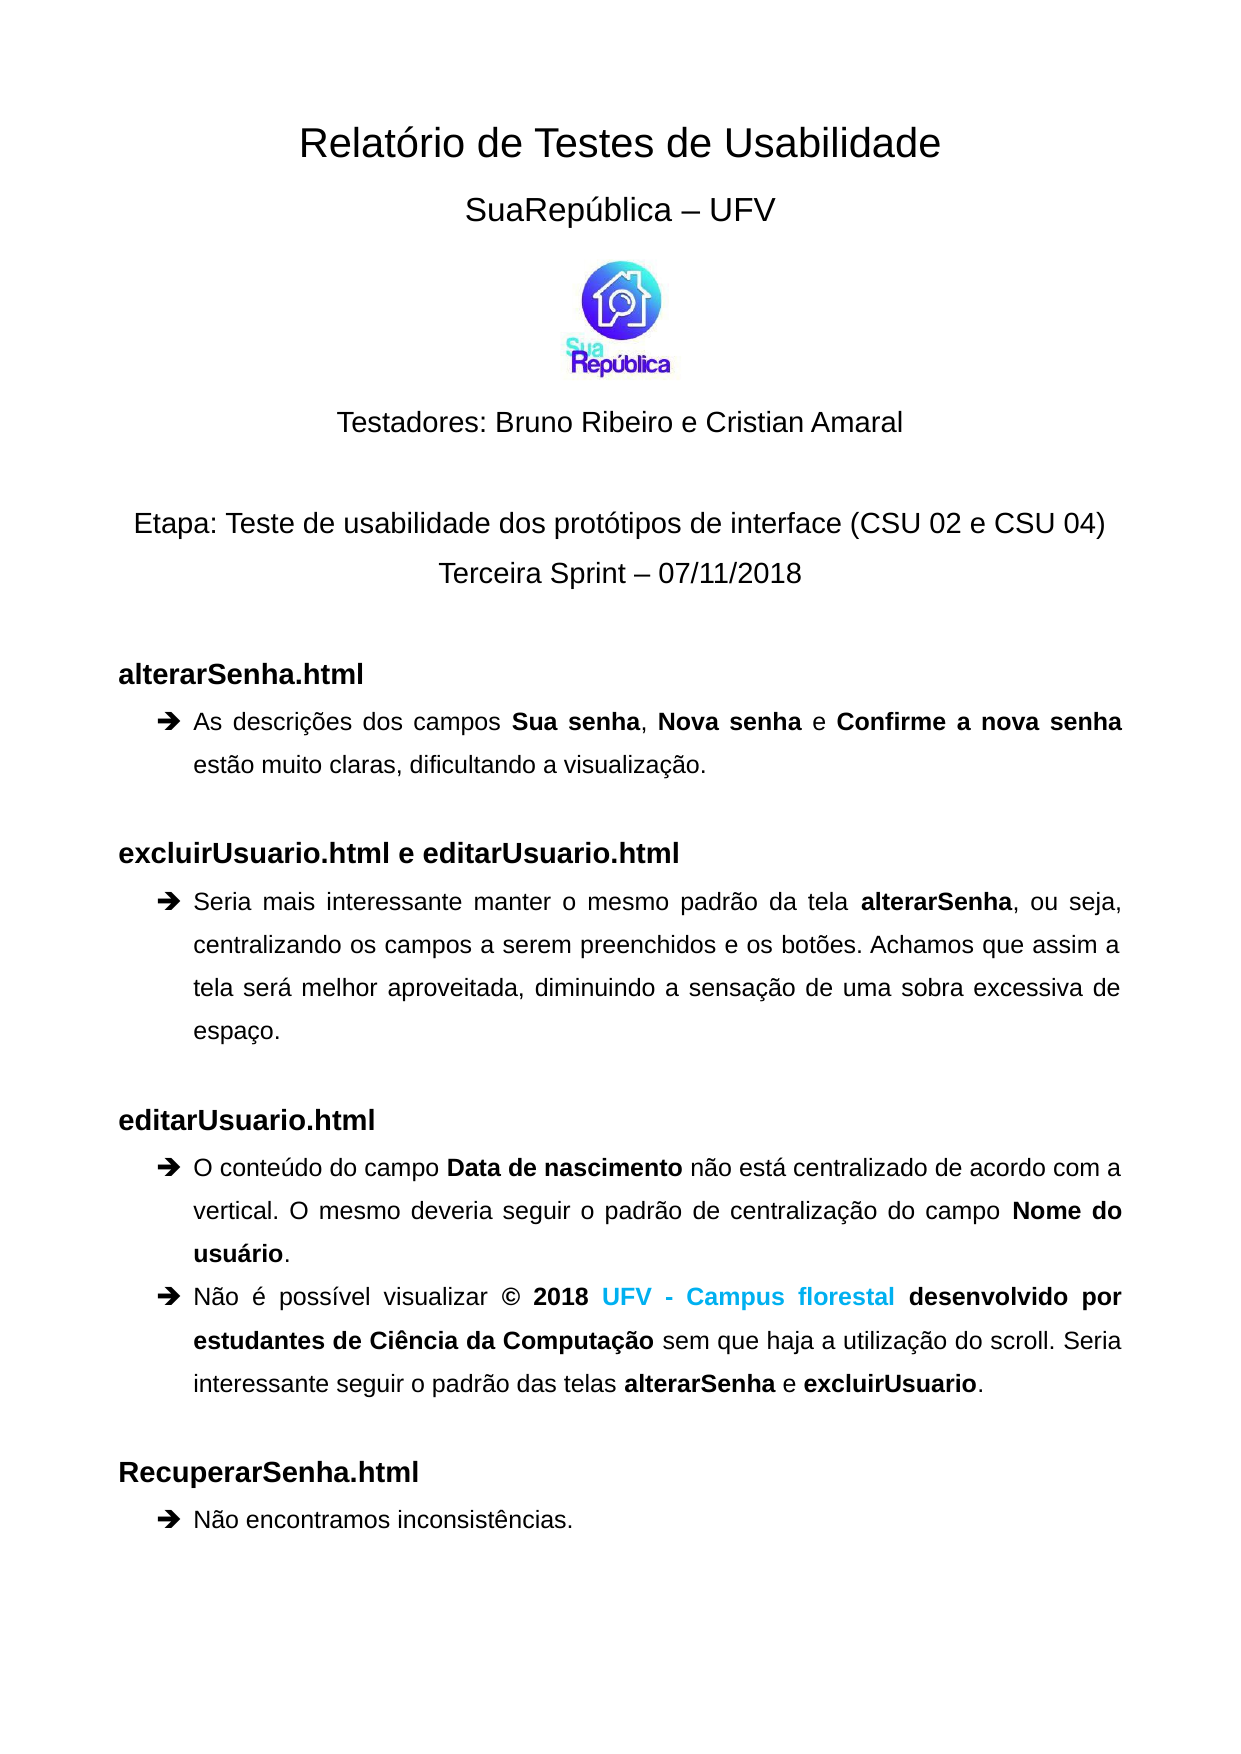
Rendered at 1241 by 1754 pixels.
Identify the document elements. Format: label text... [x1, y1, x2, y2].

list As descrições dos campos Sua senha, Nova senha e Confirme a nova senha estão muito claras, dificultando a visualização. [156, 707, 1122, 779]
text SuaRepública – UFV [118, 190, 1122, 228]
text Relatório de Testes de Usabilidade [118, 118, 1122, 166]
list Seria mais interessante manter o mesmo padrão da tela alterarSenha, ou seja, centralizando os campos a serem preenchidos e os botões. Achamos que assim a tela será melhor aproveitada, diminuindo a sensação de uma sobra excessiva de espaço. [156, 887, 1122, 1045]
list O conteúdo do campo Data de nascimento não está centralizado de acordo com a vertical. O mesmo deveria seguir o padrão de centralização do campo Nome do usuário. [156, 1153, 1122, 1268]
text Etapa: Teste de usabilidade dos protótipos de interface (CSU 02 e CSU 04) [118, 506, 1122, 539]
list Não encontramos inconsistências. [156, 1505, 1122, 1534]
text Testadores: Bruno Ribeiro e Cristian Amaral [118, 405, 1122, 439]
text RecuperarSenha.html [118, 1455, 1122, 1488]
list Não é possível visualizar © 2018 UFV - Campus florestal desenvolvido por estudantes de Ciência da Computação sem que haja a utilização do scroll. Seria interessante seguir o padrão das telas alterarSenha e excluirUsuario. [156, 1282, 1122, 1397]
text editarUsuario.html [118, 1103, 1122, 1136]
text alterarSenha.html [118, 657, 1122, 690]
text excluirUsuario.html e editarUsuario.html [118, 837, 1122, 870]
text Terceira Sprint – 07/11/2018 [118, 556, 1122, 590]
